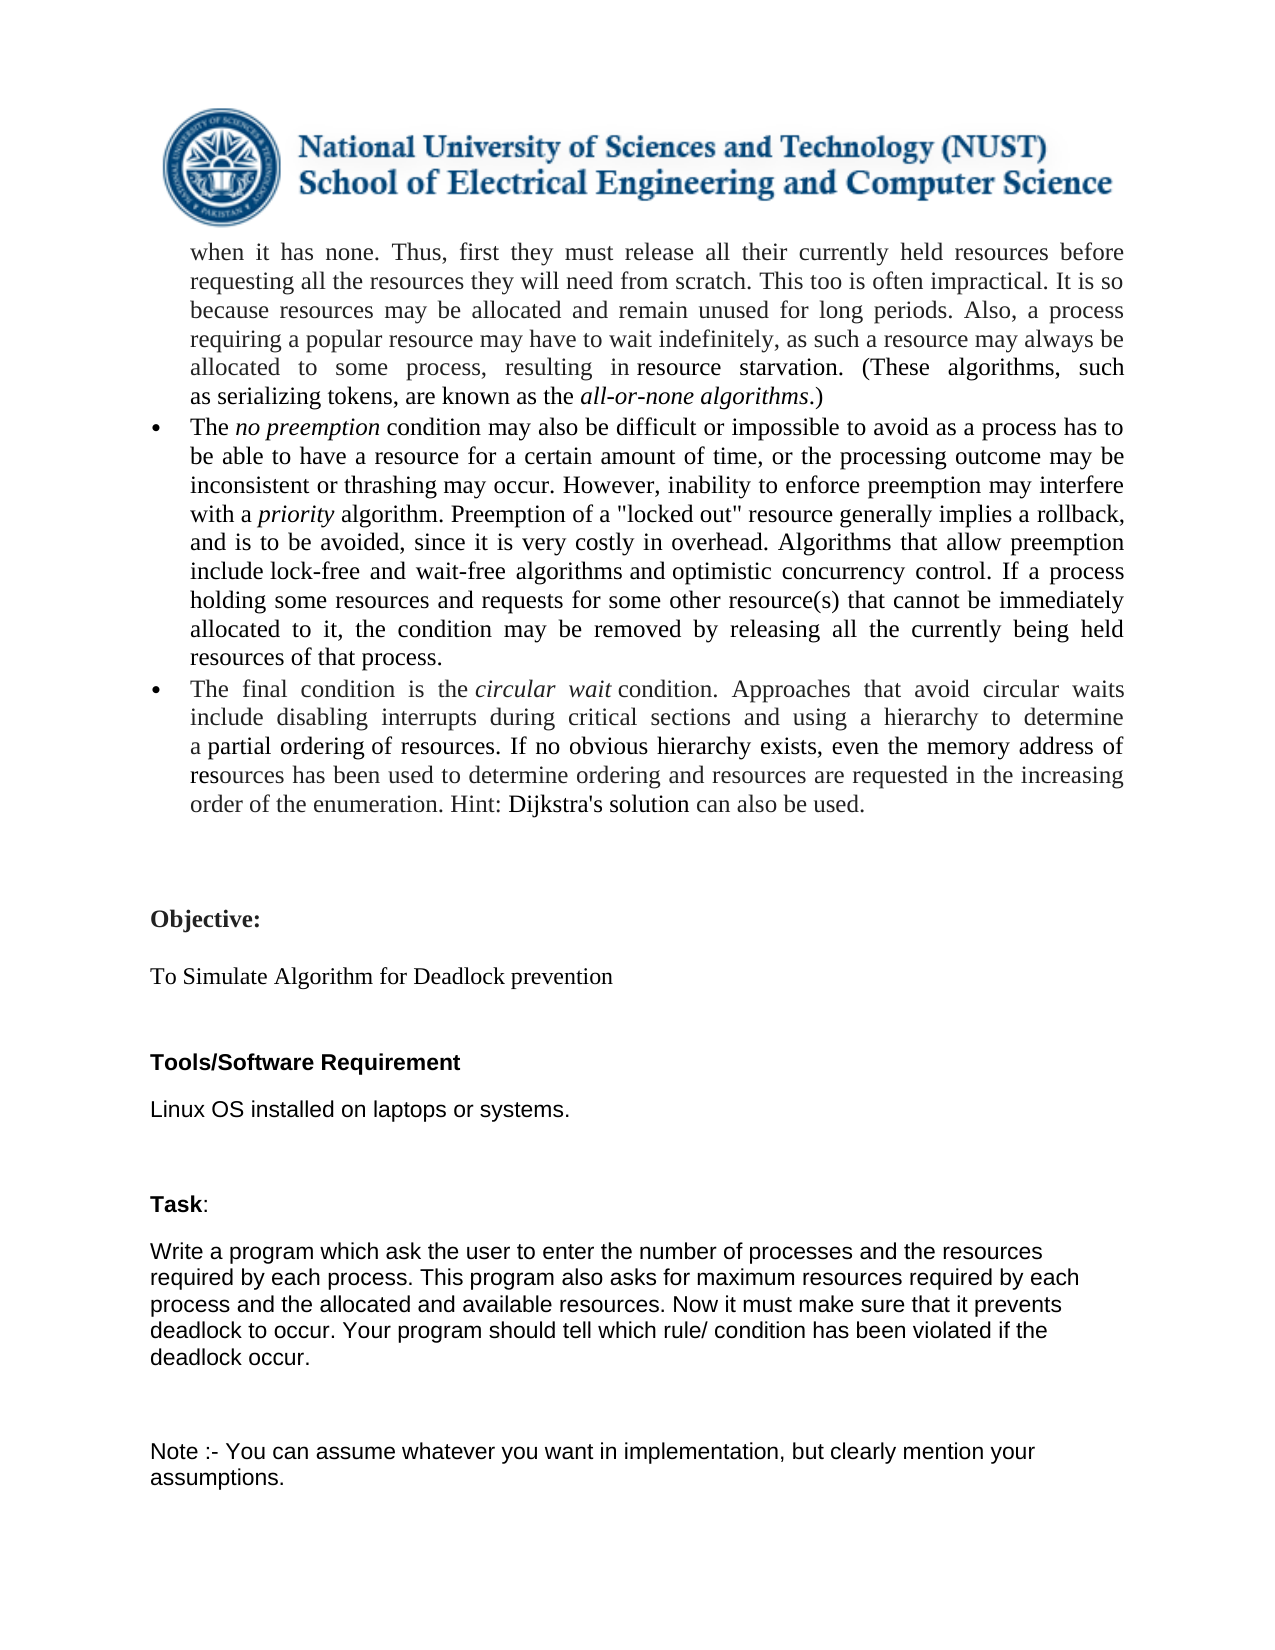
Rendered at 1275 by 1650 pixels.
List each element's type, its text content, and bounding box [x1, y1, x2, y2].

text Objective: [150, 904, 1125, 933]
text Task: [150, 1191, 1125, 1217]
text To Simulate Algorithm for Deadlock prevention [150, 962, 1125, 990]
text Write a program which ask the user to enter the number of processes and the resources required by each process. This program also asks for maximum resources required by each process and the allocated and available resources. Now it must make sure that it prevents deadlock to occur. Your program should tell which rule/ condition has been violated if the deadlock occur. [150, 1238, 1125, 1370]
picture [150, 103, 1125, 238]
text Note :- You can assume whatever you want in implementation, but clearly mention your assumptions. [150, 1438, 1125, 1491]
list when it has none. Thus, first they must release all their currently held resources before requesting all the resources they will need from scratch. This too is often impractical. It is so because resources may be allocated and remain unused for long periods. Also, a process requiring a popular resource may have to wait indefinitely, as such a resource may always be allocated to some process, resulting in resource starvation. (These algorithms, such as serializing tokens, are known as the all-or-none algorithms.) [152, 238, 1125, 410]
text Tools/Software Requirement [150, 1049, 1125, 1076]
list The final condition is the circular wait condition. Approaches that avoid circular waits include disabling interrupts during critical sections and using a hierarchy to determine a partial ordering of resources. If no obvious hierarchy exists, even the memory address of resources has been used to determine ordering and resources are requested in the increasing order of the enumeration. Hint: Dijkstra's solution can also be used. [152, 674, 1125, 817]
list The no preemption condition may also be difficult or impossible to avoid as a process has to be able to have a resource for a certain amount of time, or the processing outcome may be inconsistent or thrashing may occur. However, inability to enforce preemption may interfere with a priority algorithm. Preemption of a "locked out" resource generally implies a rollback, and is to be avoided, since it is very costly in overhead. Algorithms that allow preemption include lock-free and wait-free algorithms and optimistic concurrency control. If a process holding some resources and requests for some other resource(s) that cannot be immediately allocated to it, the condition may be removed by releasing all the currently being held resources of that process. [152, 412, 1125, 671]
text Linux OS installed on laptops or systems. [150, 1096, 1125, 1123]
